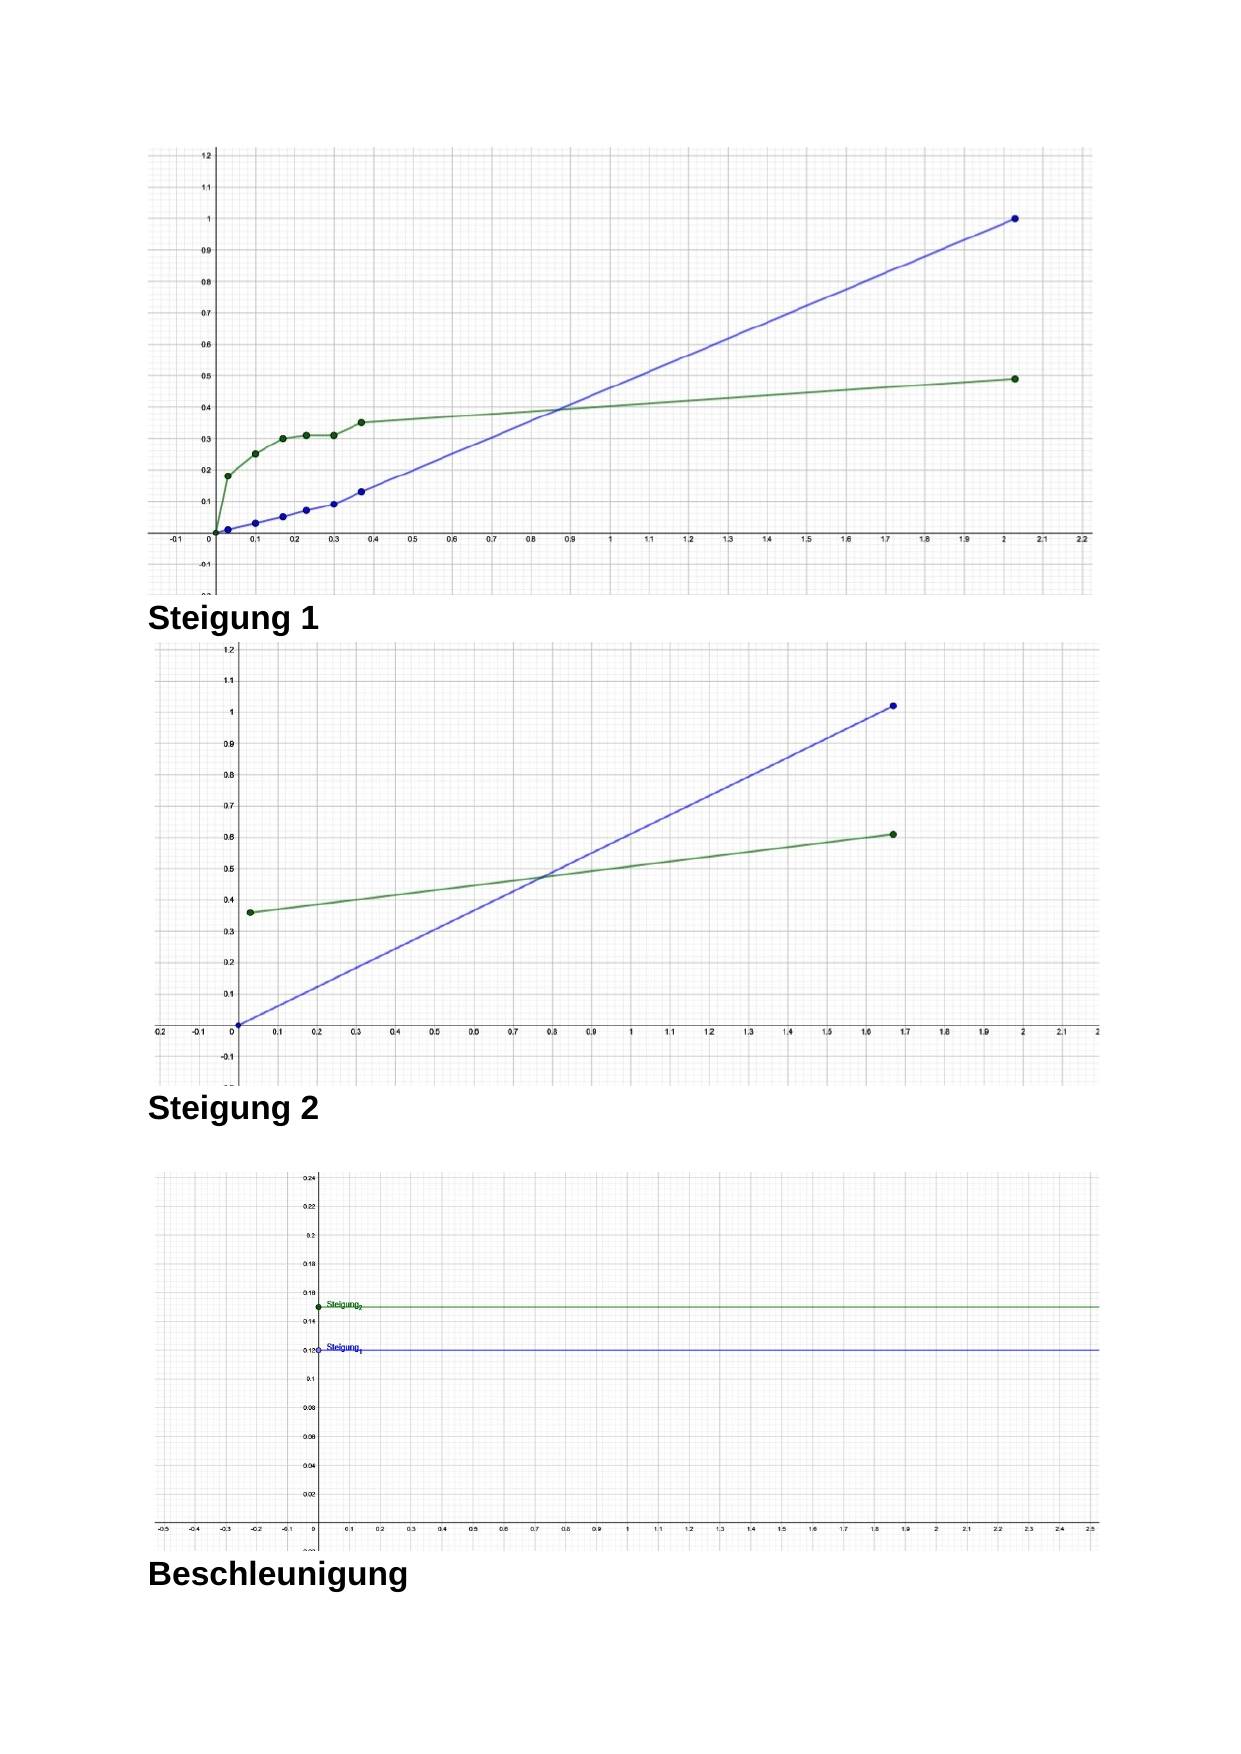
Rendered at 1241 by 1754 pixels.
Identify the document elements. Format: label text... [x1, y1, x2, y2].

subtitle Beschleunigung [148, 1197, 1093, 1592]
subtitle Steigung 2 [148, 664, 1093, 1127]
picture [154, 1172, 1100, 1551]
subtitle Steigung 1 [148, 595, 1093, 637]
picture [154, 642, 1100, 1086]
picture [147, 147, 1093, 595]
